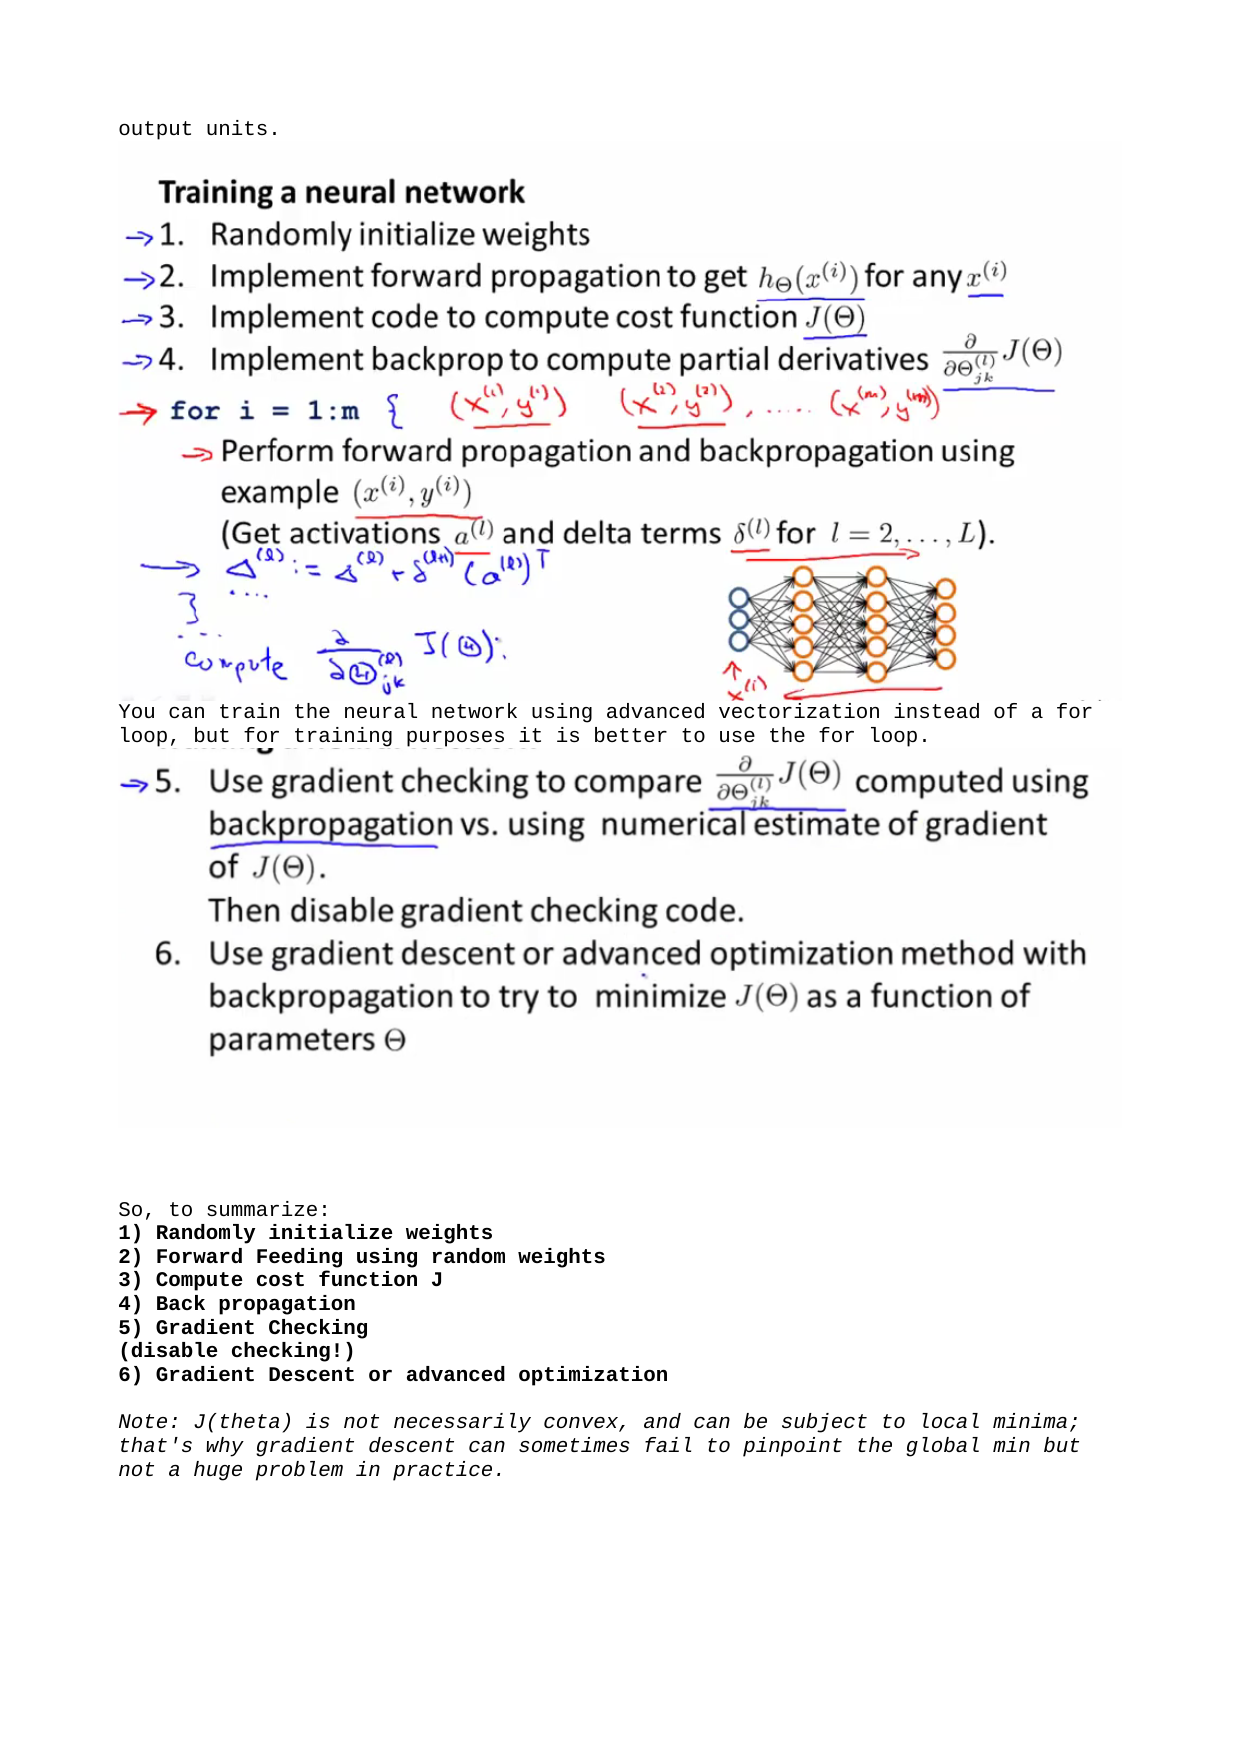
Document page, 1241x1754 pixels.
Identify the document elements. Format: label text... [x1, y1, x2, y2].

text 1) Randomly initialize weights [118, 1222, 1122, 1246]
text (disable checking!) [118, 1340, 1122, 1364]
text 3) Compute cost function J [118, 1269, 1122, 1293]
text 2) Forward Feeding using random weights [118, 1246, 1122, 1269]
text 5) Gradient Checking [118, 1317, 1122, 1340]
picture [118, 748, 1123, 1128]
text Note: J(theta) is not necessarily convex, and can be subject to local minima; that's why gradient descent can sometimes fail to pinpoint the global min but not a huge problem in practice. [118, 1411, 1122, 1482]
text output units. [118, 118, 1122, 141]
text So, to summarize: [118, 1198, 1122, 1222]
text 4) Back propagation [118, 1293, 1122, 1317]
text 6) Gradient Descent or advanced optimization [118, 1364, 1122, 1388]
picture [118, 141, 1123, 701]
text You can train the neural network using advanced vectorization instead of a for loop, but for training purposes it is better to use the for loop. [118, 701, 1122, 748]
